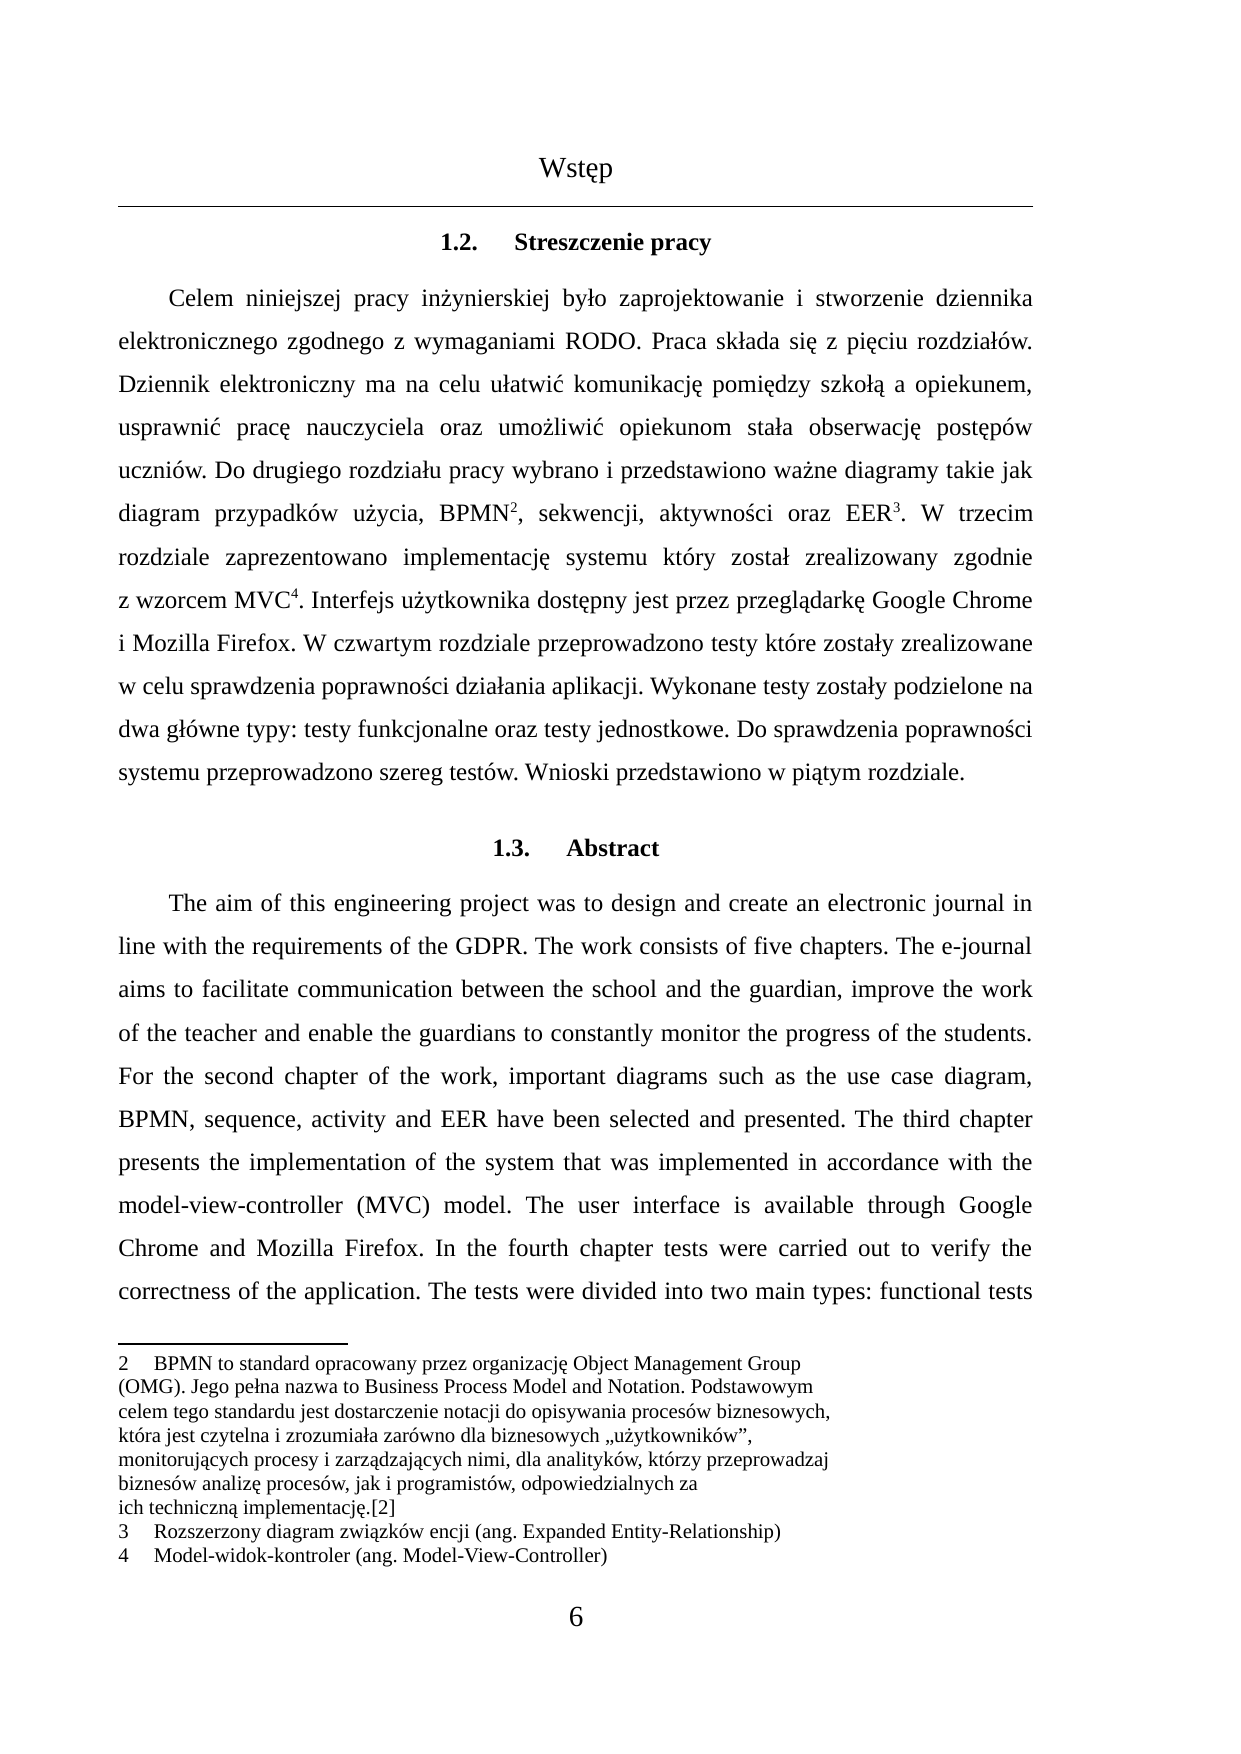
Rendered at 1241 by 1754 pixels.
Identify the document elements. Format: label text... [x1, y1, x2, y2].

text celem tego standardu jest dostarczenie notacji do opisywania procesów biznesowych, [118, 1398, 1033, 1423]
text BPMN to standard opracowany przez organizację Object Management Group [118, 1350, 1033, 1374]
text Model-widok-kontroler (ang. Model-View-Controller) [118, 1543, 1033, 1567]
subtitle Streszczenie pracy [118, 227, 1033, 256]
text biznesów analizę procesów, jak i programistów, odpowiedzialnych za [118, 1471, 1033, 1495]
text Celem niniejszej pracy inżynierskiej było zaprojektowanie i stworzenie dziennika elektronicznego zgodnego z wymaganiami RODO. Praca składa się z pięciu rozdziałów. Dziennik elektroniczny ma na celu ułatwić komunikację pomiędzy szkołą a opiekunem, usprawnić pracę nauczyciela oraz umożliwić opiekunom stała obserwację postępów uczniów. Do drugiego rozdziału pracy wybrano i przedstawiono ważne diagramy takie jak diagram przypadków użycia, BPMN, sekwencji, aktywności oraz EER. W trzecim rozdziale zaprezentowano implementację systemu który został zrealizowany zgodnie z wzorcem MVC. Interfejs użytkownika dostępny jest przez przeglądarkę Google Chrome i Mozilla Firefox. W czwartym rozdziale przeprowadzono testy które zostały zrealizowane w celu sprawdzenia poprawności działania aplikacji. Wykonane testy zostały podzielone na dwa główne typy: testy funkcjonalne oraz testy jednostkowe. Do sprawdzenia poprawności systemu przeprowadzono szereg testów. Wnioski przedstawiono w piątym rozdziale. [118, 283, 1033, 786]
text ich techniczną implementację.[2] [118, 1495, 1033, 1519]
text (OMG). Jego pełna nazwa to Business Process Model and Notation. Podstawowym [118, 1374, 1033, 1398]
text monitorujących procesy i zarządzających nimi, dla analityków, którzy przeprowadzaj [118, 1447, 1033, 1471]
text The aim of this engineering project was to design and create an electronic journal in line with the requirements of the GDPR. The work consists of five chapters. The e-journal aims to facilitate communication between the school and the guardian, improve the work of the teacher and enable the guardians to constantly monitor the progress of the students. For the second chapter of the work, important diagrams such as the use case diagram, BPMN, sequence, activity and EER have been selected and presented. The third chapter presents the implementation of the system that was implemented in accordance with the model-view-controller (MVC) model. The user interface is available through Google Chrome and Mozilla Firefox. In the fourth chapter tests were carried out to verify the correctness of the application. The tests were divided into two main types: functional tests [118, 888, 1033, 1305]
text Rozszerzony diagram związków encji (ang. Expanded Entity-Relationship) [118, 1519, 1033, 1543]
subtitle Abstract [118, 833, 1033, 861]
text która jest czytelna i zrozumiała zarówno dla biznesowych „użytkowników”, [118, 1423, 1033, 1447]
